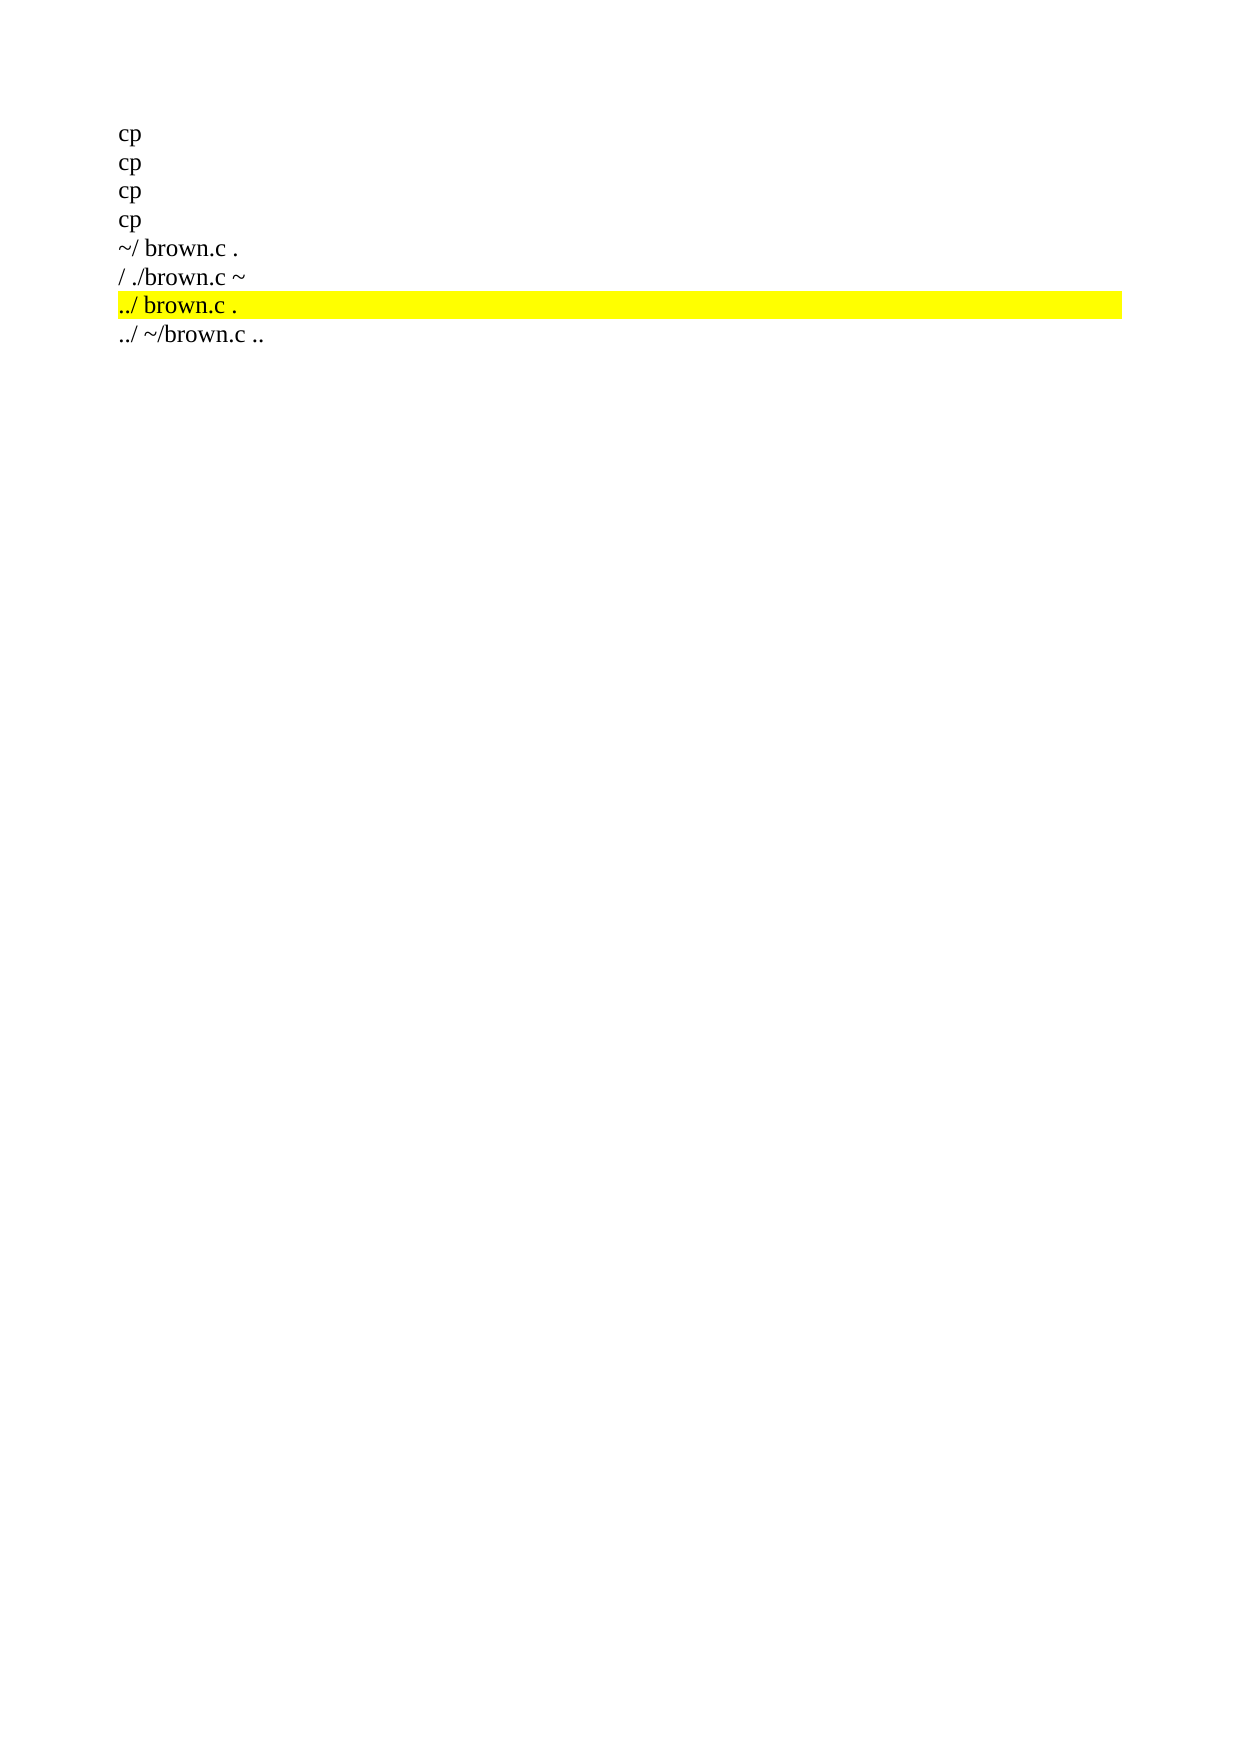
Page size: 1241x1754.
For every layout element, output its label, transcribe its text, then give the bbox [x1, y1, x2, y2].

text cp [118, 204, 1122, 233]
text cp [118, 147, 1122, 176]
text ~/ brown.c . [118, 233, 1122, 262]
text ../ ~/brown.c .. [118, 319, 1122, 348]
text cp [118, 118, 1122, 147]
text cp [118, 176, 1122, 204]
text ../ brown.c . [118, 291, 1122, 319]
text / ./brown.c ~ [118, 262, 1122, 291]
